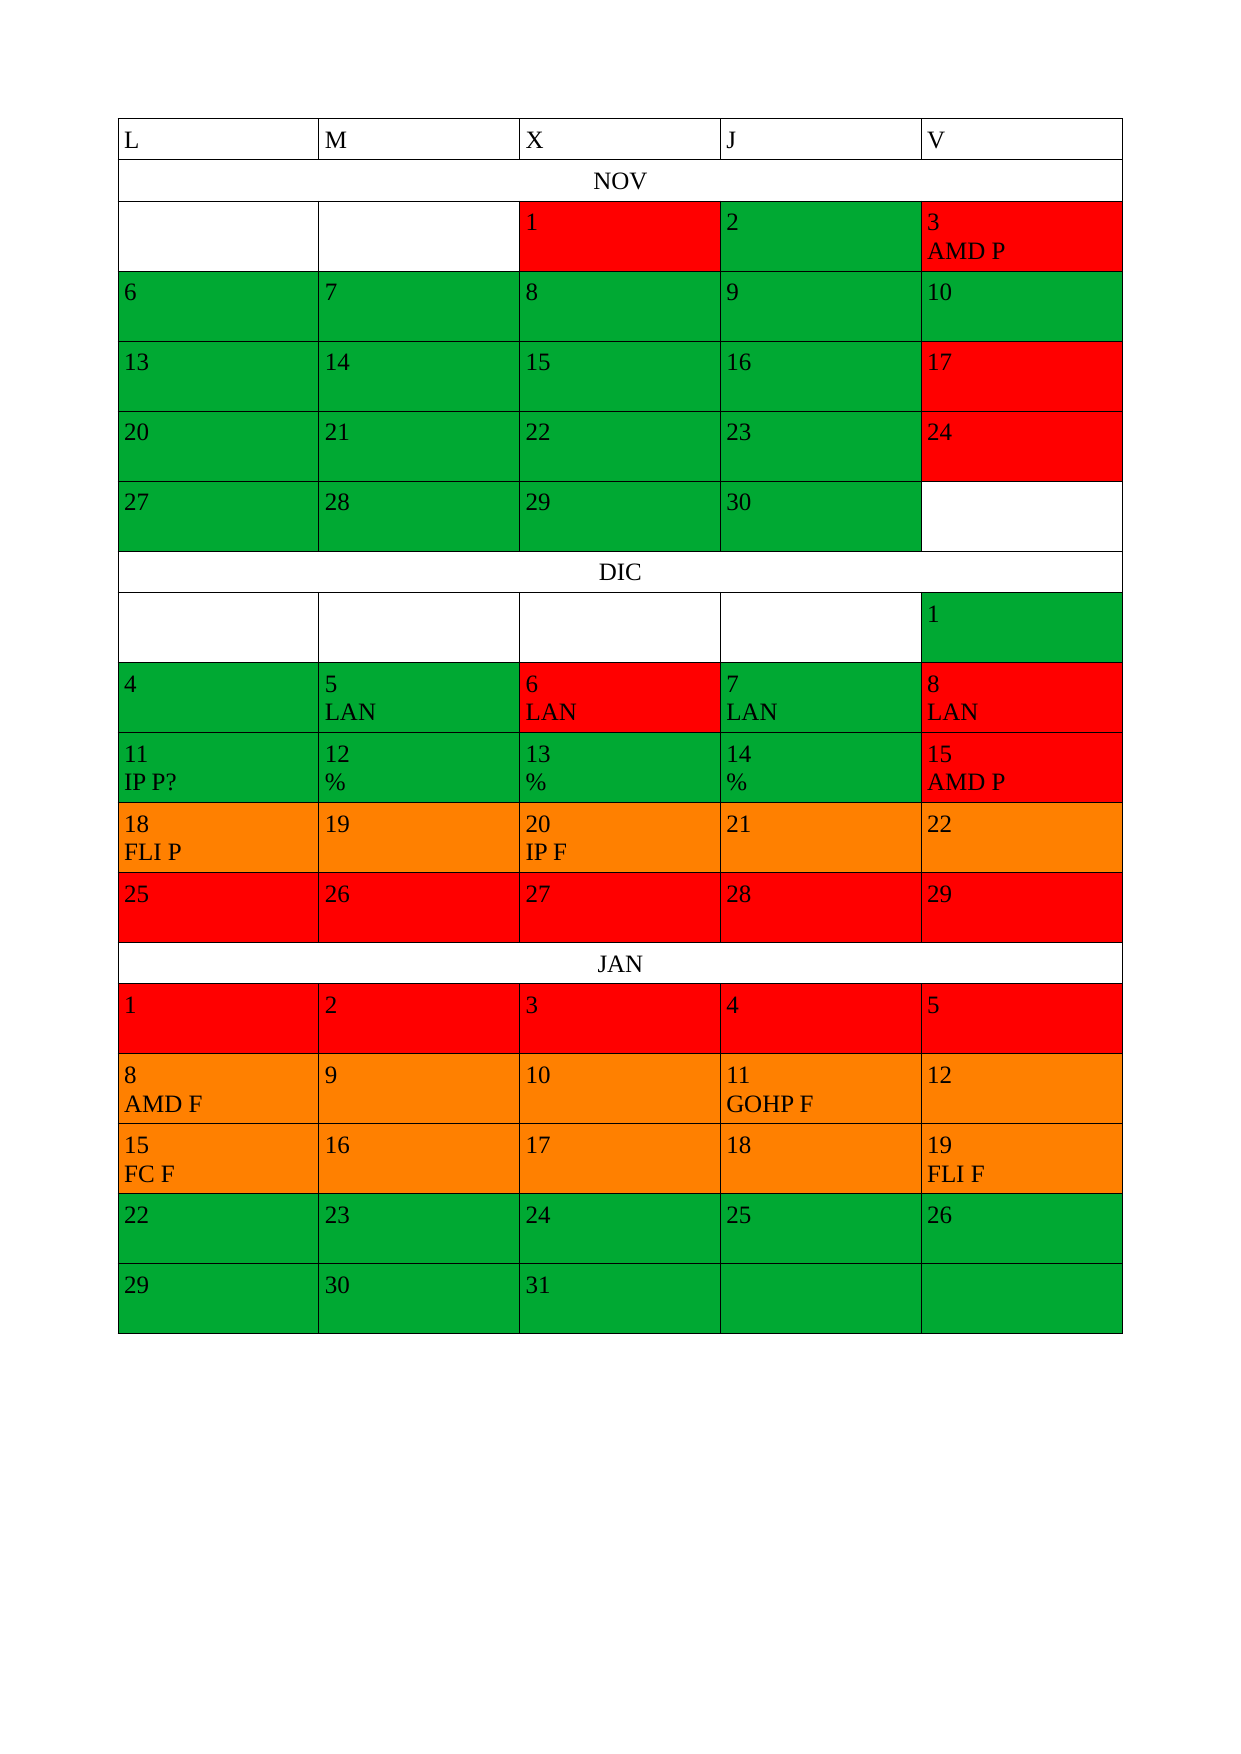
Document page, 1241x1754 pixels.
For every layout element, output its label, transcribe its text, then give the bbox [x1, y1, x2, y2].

table_header M [319, 119, 519, 159]
table_cell 31 [520, 1264, 720, 1333]
table_cell 20 IP F [520, 803, 720, 872]
table_cell [319, 593, 519, 662]
table_cell 1 [922, 593, 1122, 662]
table_cell 25 [721, 1194, 921, 1263]
table_cell 18 [721, 1124, 921, 1193]
table_cell 10 [922, 272, 1122, 341]
table_cell 29 [922, 873, 1122, 942]
table_cell 4 [721, 984, 921, 1053]
table_cell [520, 593, 720, 662]
table_cell [119, 593, 318, 662]
table_cell 11 IP P? [119, 733, 318, 802]
table_cell 29 [119, 1264, 318, 1333]
table_header J [721, 119, 921, 159]
table_cell 22 [922, 803, 1122, 872]
table_cell NOV [119, 160, 1122, 201]
table_cell 15 AMD P [922, 733, 1122, 802]
table_cell 18 FLI P [119, 803, 318, 872]
table_cell 10 [520, 1054, 720, 1123]
table_cell 23 [721, 412, 921, 481]
table_cell 29 [520, 482, 720, 551]
table_cell 19 FLI F [922, 1124, 1122, 1193]
table_cell 22 [520, 412, 720, 481]
table_cell 20 [119, 412, 318, 481]
table_cell [721, 1264, 921, 1333]
table_cell 24 [520, 1194, 720, 1263]
table_cell 6 [119, 272, 318, 341]
table_cell 3 AMD P [922, 202, 1122, 271]
table_cell 13 [119, 342, 318, 411]
table_cell 25 [119, 873, 318, 942]
table_cell 8 AMD F [119, 1054, 318, 1123]
table_cell 9 [319, 1054, 519, 1123]
table_header X [520, 119, 720, 159]
table_cell [922, 482, 1122, 551]
table_cell 7 [319, 272, 519, 341]
table_cell 12 [922, 1054, 1122, 1123]
table_cell 30 [319, 1264, 519, 1333]
table_cell [922, 1264, 1122, 1333]
table_cell 24 [922, 412, 1122, 481]
table_cell 4 [119, 663, 318, 732]
table_cell 22 [119, 1194, 318, 1263]
table_cell 15 FC F [119, 1124, 318, 1193]
table_cell 7 LAN [721, 663, 921, 732]
table_cell 14 % [721, 733, 921, 802]
table_cell 3 [520, 984, 720, 1053]
table_cell 11 GOHP F [721, 1054, 921, 1123]
table_cell 16 [319, 1124, 519, 1193]
table_cell 12 % [319, 733, 519, 802]
table_cell 2 [319, 984, 519, 1053]
table_cell 14 [319, 342, 519, 411]
table_cell 17 [922, 342, 1122, 411]
table_cell 27 [520, 873, 720, 942]
table_cell JAN [119, 943, 1122, 983]
table_cell 21 [319, 412, 519, 481]
table_cell 8 LAN [922, 663, 1122, 732]
table_cell 19 [319, 803, 519, 872]
table_cell 15 [520, 342, 720, 411]
table_cell 16 [721, 342, 921, 411]
table_cell 28 [319, 482, 519, 551]
table_cell 17 [520, 1124, 720, 1193]
table_cell [721, 593, 921, 662]
table_cell DIC [119, 552, 1122, 592]
table_cell 26 [319, 873, 519, 942]
table_cell 9 [721, 272, 921, 341]
table_cell 5 [922, 984, 1122, 1053]
table_cell [119, 202, 318, 271]
table_cell 13 % [520, 733, 720, 802]
table_cell [319, 202, 519, 271]
table_cell 2 [721, 202, 921, 271]
table_cell 27 [119, 482, 318, 551]
table_cell 23 [319, 1194, 519, 1263]
table_cell 21 [721, 803, 921, 872]
table_cell 1 [119, 984, 318, 1053]
table_cell 26 [922, 1194, 1122, 1263]
table_cell 8 [520, 272, 720, 341]
table_cell 5 LAN [319, 663, 519, 732]
table_cell 28 [721, 873, 921, 942]
table_cell 6 LAN [520, 663, 720, 732]
table_header V [922, 119, 1122, 159]
table_cell 1 [520, 202, 720, 271]
table_header L [119, 119, 318, 159]
table_cell 30 [721, 482, 921, 551]
